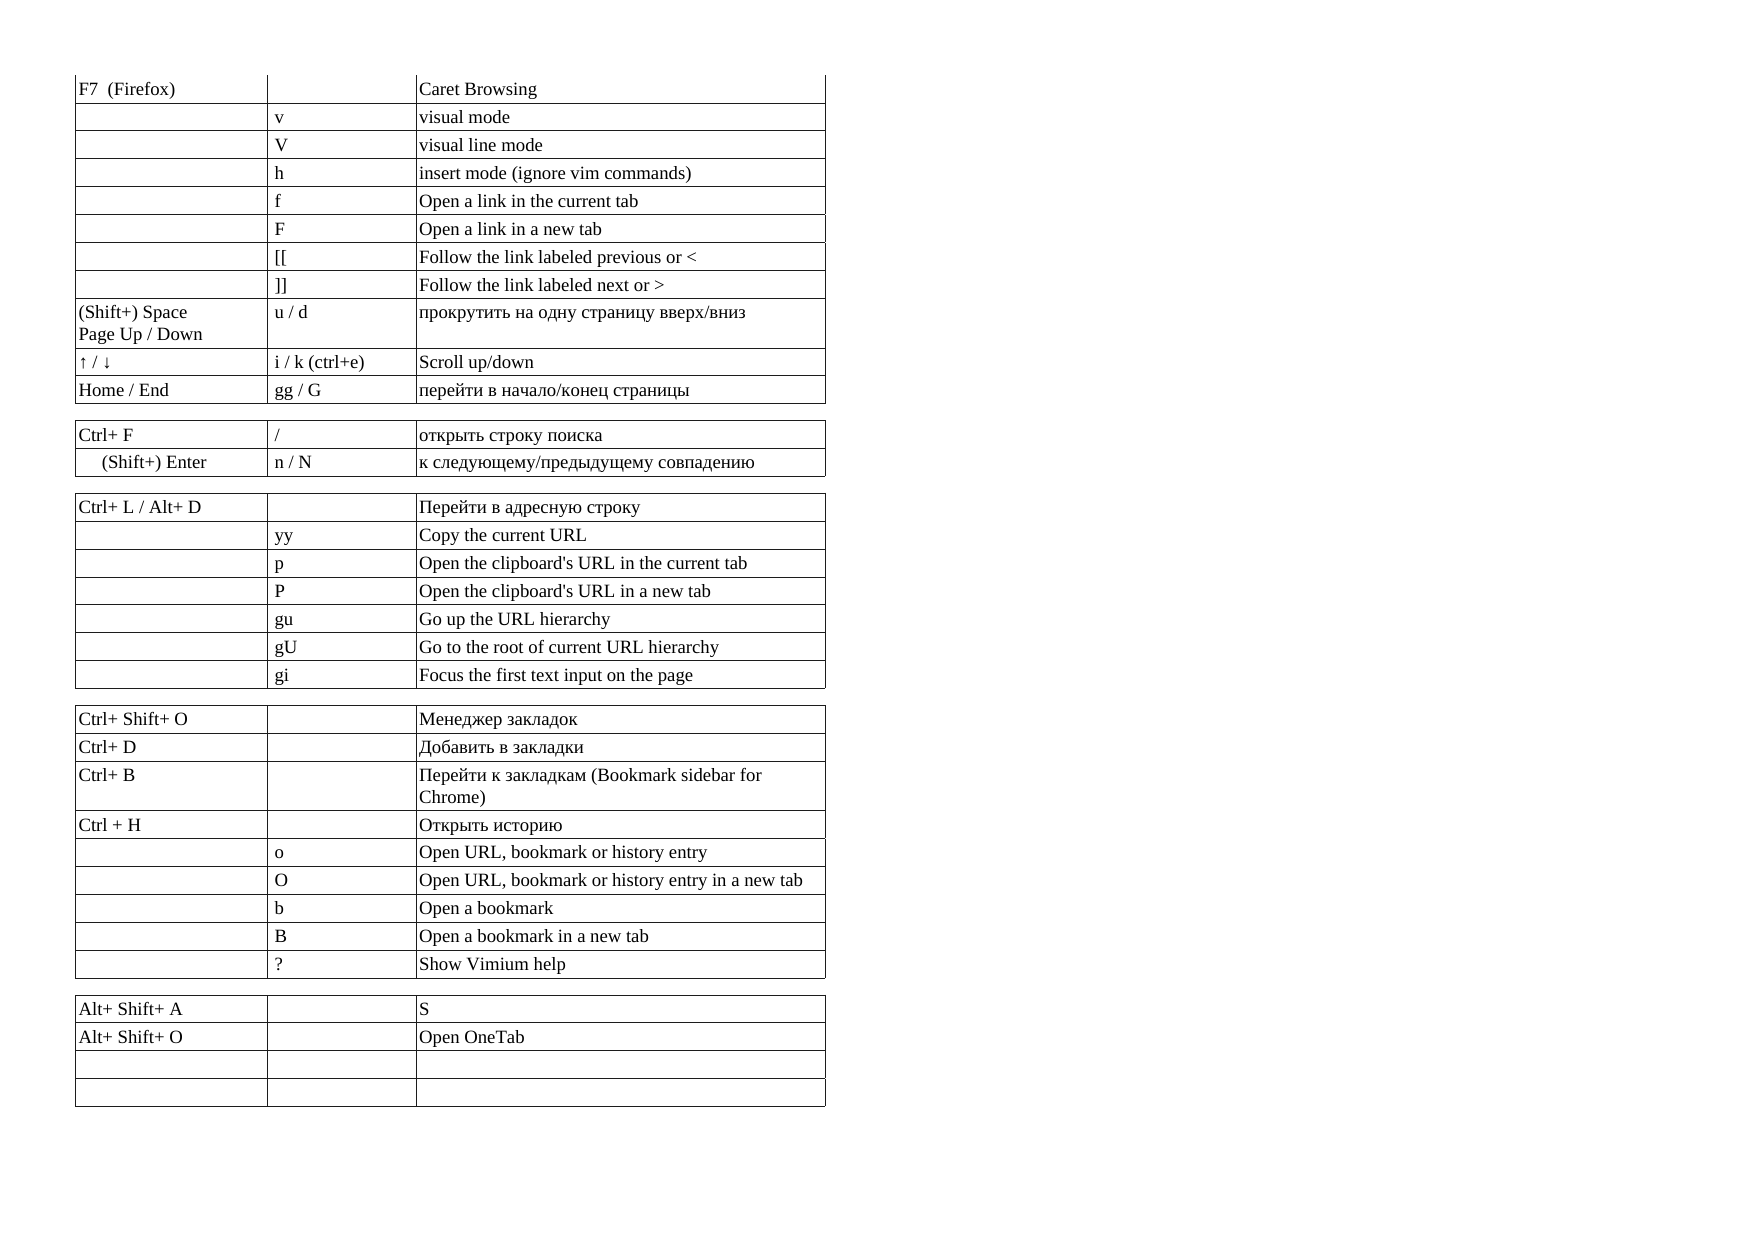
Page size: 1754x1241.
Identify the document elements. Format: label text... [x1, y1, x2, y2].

table_cell Открыть историю [417, 811, 825, 838]
table_cell yy [268, 522, 416, 549]
table_cell Follow the link labeled previous or < [417, 243, 825, 270]
table_cell [417, 1051, 825, 1078]
table_cell Alt+ Shift+ O [76, 1023, 266, 1050]
table_cell Open a link in a new tab [417, 215, 825, 242]
table_cell Follow the link labeled next or > [417, 271, 825, 298]
table_cell [76, 839, 266, 866]
table_cell ]] [268, 271, 416, 298]
table_header Перейти в адресную строку [417, 494, 825, 521]
table_cell Ctrl+ D [76, 734, 266, 761]
table_cell Open a link in the current tab [417, 187, 825, 214]
table_cell [268, 1079, 416, 1106]
table_cell [76, 187, 266, 214]
table_cell b [268, 895, 416, 922]
table_cell visual mode [417, 104, 825, 130]
table_cell Home / End [76, 376, 266, 403]
table_header Ctrl+ L / Alt+ D [76, 494, 266, 521]
table_cell Show Vimium help [417, 951, 825, 978]
table_cell gi [268, 661, 416, 688]
table_cell Open the clipboard's URL in the current tab [417, 550, 825, 577]
table_cell O [268, 867, 416, 894]
table_cell [76, 522, 266, 549]
table_cell [76, 895, 266, 922]
table_cell i / k (ctrl+e) [268, 349, 416, 375]
table_cell Focus the first text input on the page [417, 661, 825, 688]
table_cell Open URL, bookmark or history entry [417, 839, 825, 866]
table_cell [76, 605, 266, 632]
table_cell Перейти к закладкам (Bookmark sidebar for Chrome) [417, 762, 825, 810]
table_cell v [268, 104, 416, 130]
table_cell [268, 75, 416, 103]
table_header / [268, 421, 416, 448]
table_cell gg / G [268, 376, 416, 403]
table_header [268, 494, 416, 521]
table_cell visual line mode [417, 131, 825, 158]
table_cell [76, 243, 266, 270]
table_cell gu [268, 605, 416, 632]
table_cell [76, 1051, 266, 1078]
table_cell [268, 811, 416, 838]
table_cell прокрутить на одну страницу вверх/вниз [417, 299, 825, 348]
table_cell ? [268, 951, 416, 978]
table_header [268, 996, 416, 1022]
table_header S [417, 996, 825, 1022]
table_cell [76, 923, 266, 950]
table_cell Добавить в закладки [417, 734, 825, 761]
table_cell (Shift+) Space Page Up / Down [76, 299, 266, 348]
table_cell [417, 1079, 825, 1106]
table_cell Open URL, bookmark or history entry in a new tab [417, 867, 825, 894]
table_cell [268, 762, 416, 810]
table_cell Go up the URL hierarchy [417, 605, 825, 632]
table_header Менеджер закладок [417, 706, 825, 733]
table_cell перейти в начало/конец страницы [417, 376, 825, 403]
table_cell B [268, 923, 416, 950]
table_cell f [268, 187, 416, 214]
table_cell n / N [268, 449, 416, 476]
table_cell [76, 1079, 266, 1106]
table_cell P [268, 578, 416, 604]
table_cell [268, 1051, 416, 1078]
table_cell u / d [268, 299, 416, 348]
table_cell [76, 661, 266, 688]
table_cell Scroll up/down [417, 349, 825, 375]
table_cell [268, 734, 416, 761]
table_header открыть строку поиска [417, 421, 825, 448]
table_cell Go to the root of current URL hierarchy [417, 633, 825, 660]
table_cell [76, 159, 266, 186]
table_header Ctrl+ Shift+ O [76, 706, 266, 733]
table_cell F7 (Firefox) [76, 75, 266, 103]
table_cell Open OneTab [417, 1023, 825, 1050]
table_cell o [268, 839, 416, 866]
table_cell к следующему/предыдущему совпадению [417, 449, 825, 476]
table_cell Open a bookmark [417, 895, 825, 922]
table_cell [76, 578, 266, 604]
table_cell Caret Browsing [417, 75, 825, 103]
table_cell [76, 867, 266, 894]
table_cell [[ [268, 243, 416, 270]
table_cell Ctrl + H [76, 811, 266, 838]
table_cell V [268, 131, 416, 158]
table_header Alt+ Shift+ A [76, 996, 266, 1022]
table_cell [76, 104, 266, 130]
table_cell [268, 1023, 416, 1050]
table_cell F [268, 215, 416, 242]
table_cell Ctrl+ B [76, 762, 266, 810]
table_cell [76, 633, 266, 660]
table_cell [76, 550, 266, 577]
table_cell [76, 215, 266, 242]
table_cell Copy the current URL [417, 522, 825, 549]
table_cell [76, 951, 266, 978]
table_cell insert mode (ignore vim commands) [417, 159, 825, 186]
table_cell Open the clipboard's URL in a new tab [417, 578, 825, 604]
table_cell (Shift+) Enter [76, 449, 266, 476]
table_cell [76, 131, 266, 158]
table_header [268, 706, 416, 733]
table_cell gU [268, 633, 416, 660]
table_cell [76, 271, 266, 298]
table_cell h [268, 159, 416, 186]
table_cell Open a bookmark in a new tab [417, 923, 825, 950]
table_header Ctrl+ F [76, 421, 266, 448]
table_cell p [268, 550, 416, 577]
table_cell ↑ / ↓ [76, 349, 266, 375]
